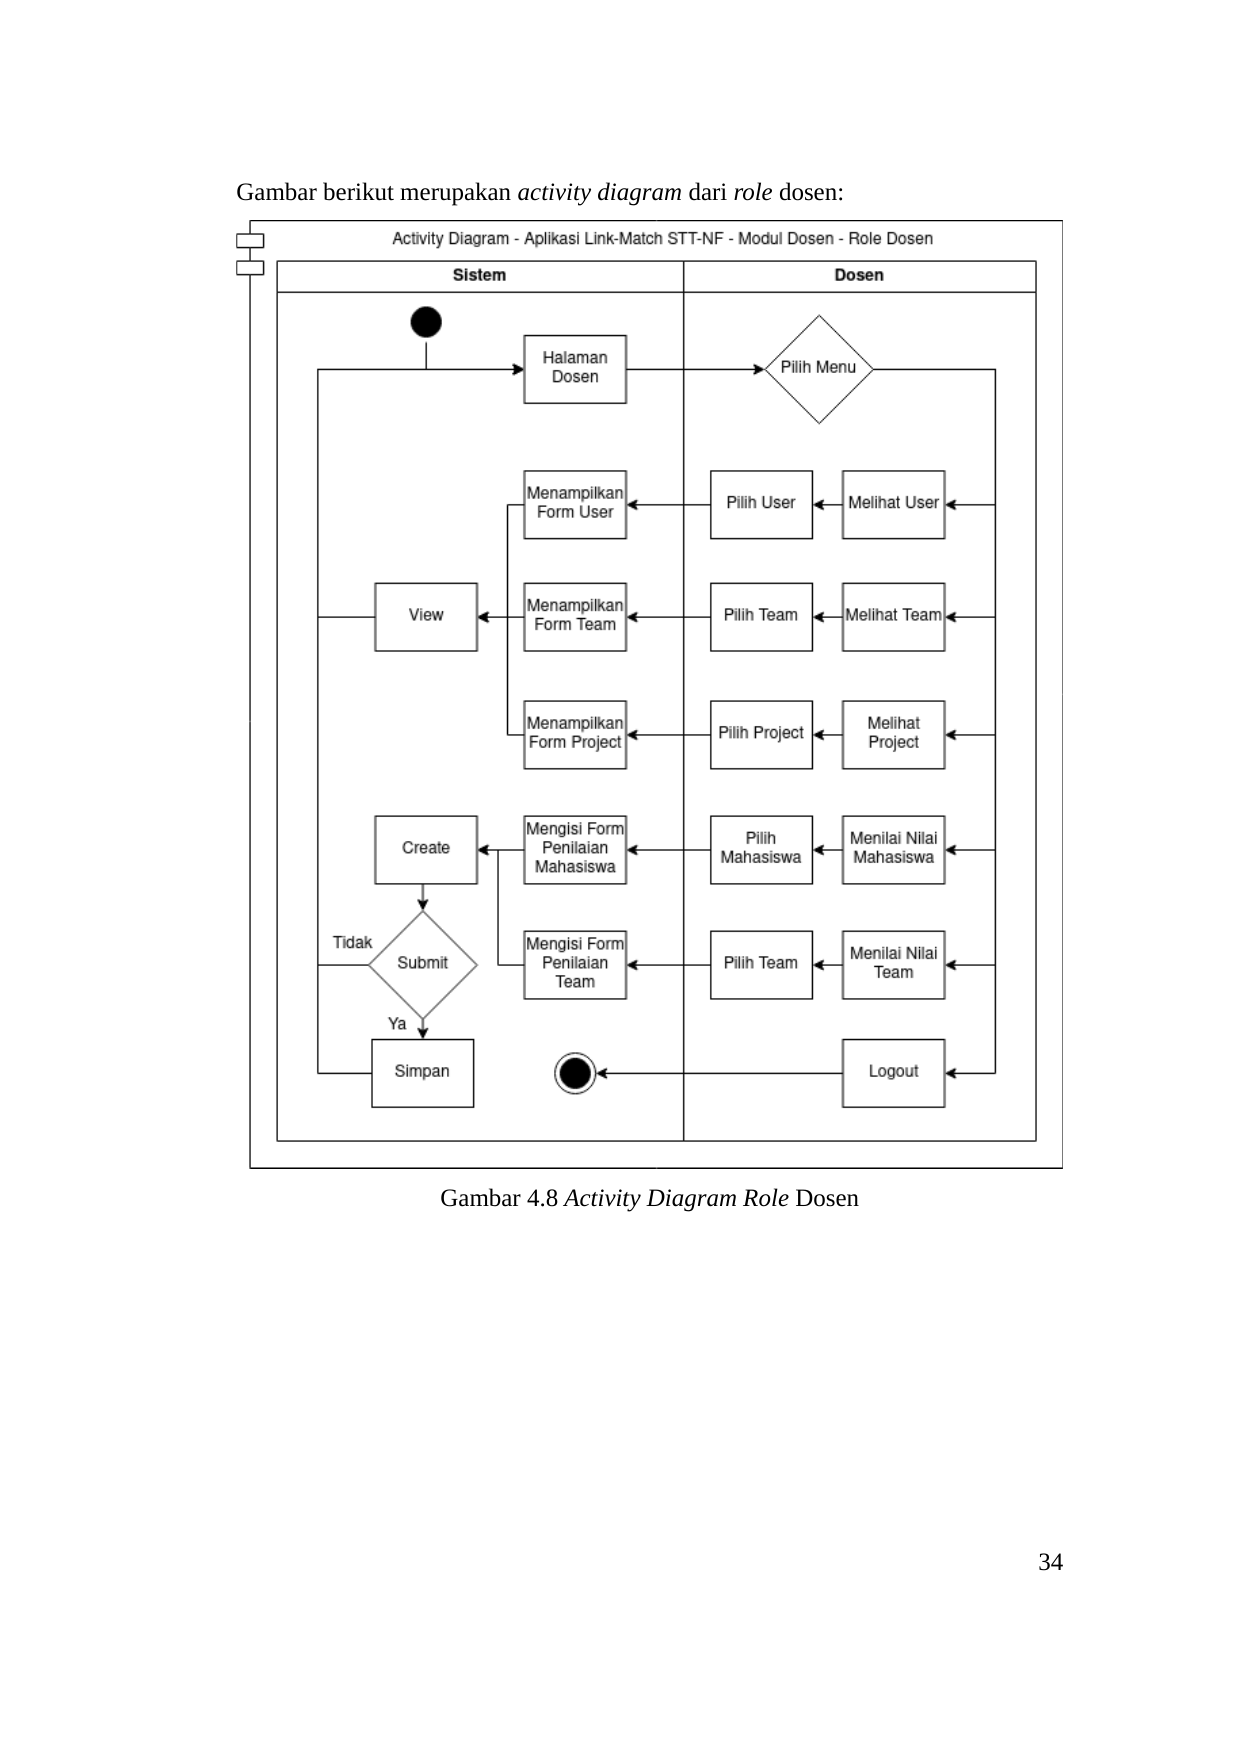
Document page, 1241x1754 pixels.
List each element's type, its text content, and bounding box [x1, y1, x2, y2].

picture [236, 220, 1063, 1169]
text Gambar berikut merupakan activity diagram dari role dosen: [236, 177, 1063, 206]
text Gambar 4.8 Activity Diagram Role Dosen [236, 1183, 1063, 1212]
